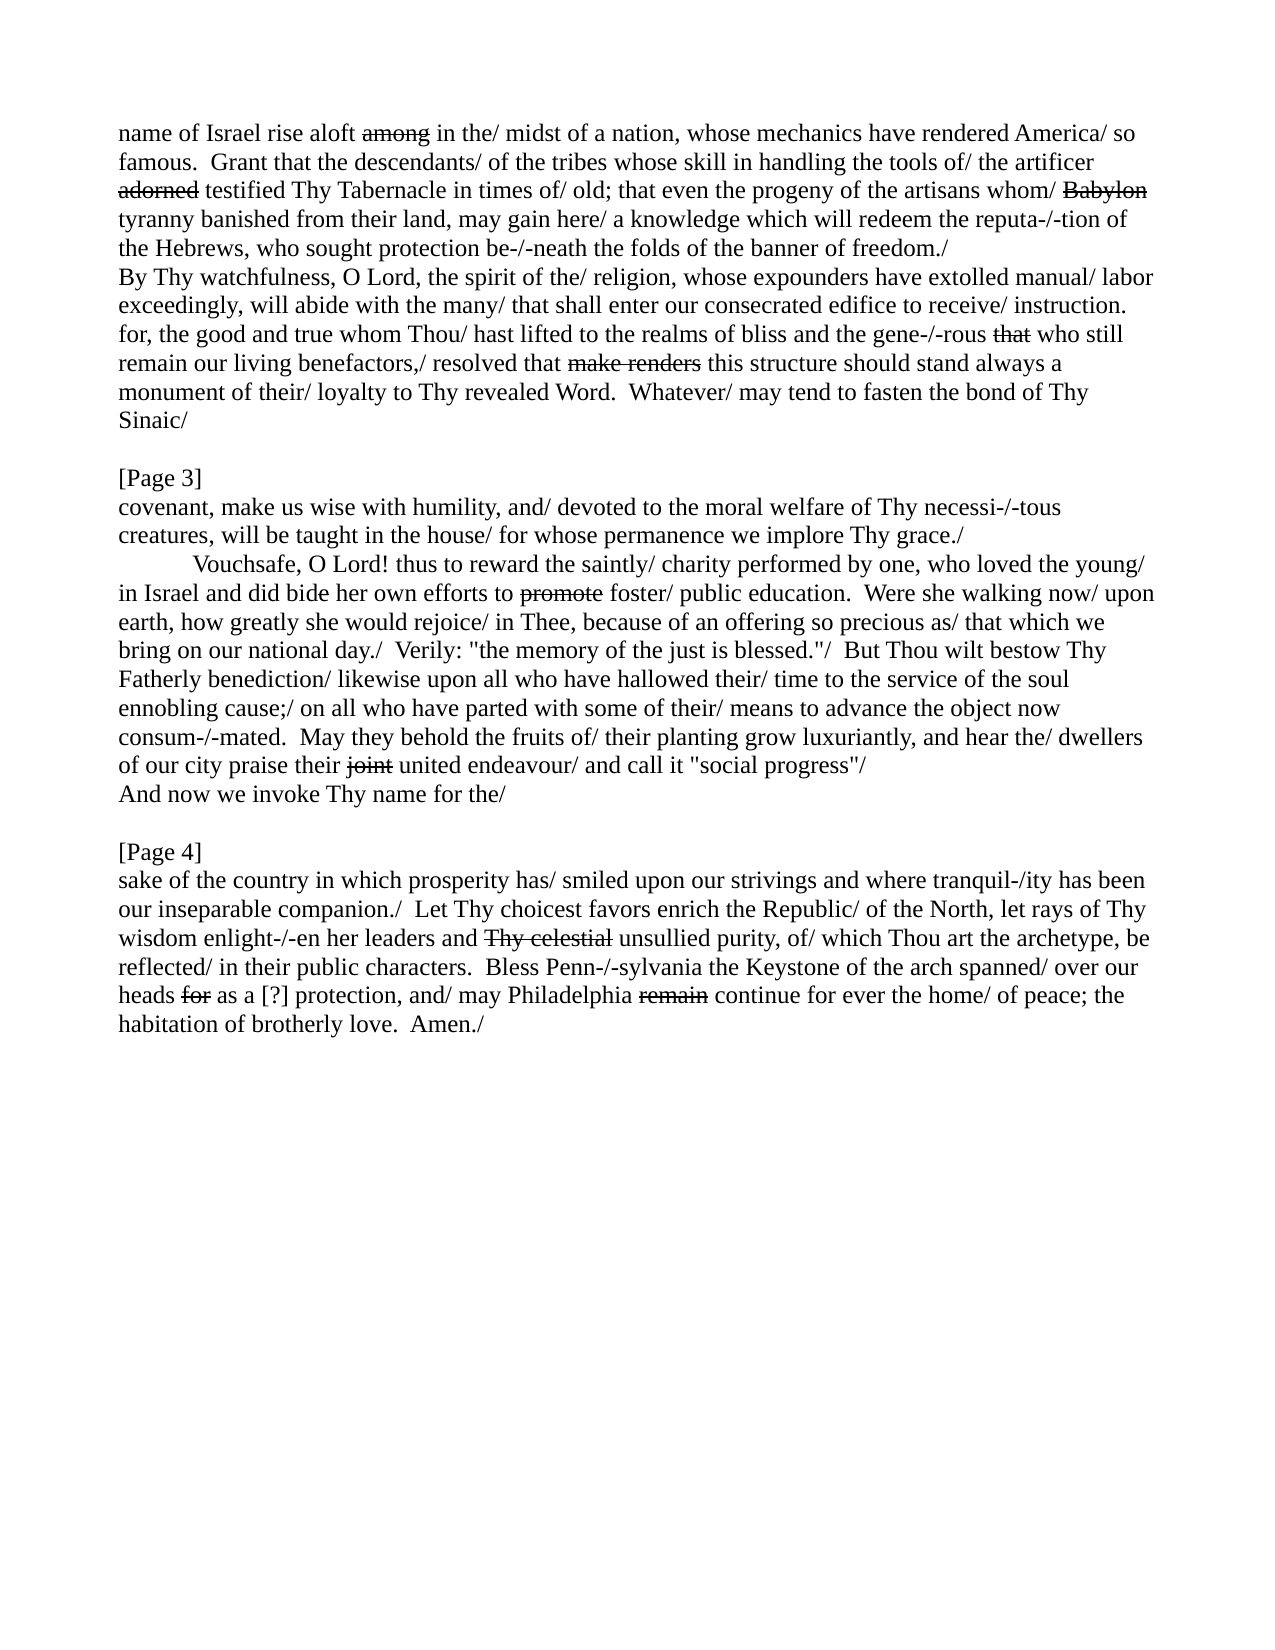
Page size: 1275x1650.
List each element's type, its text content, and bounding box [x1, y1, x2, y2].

text By Thy watchfulness, O Lord, the spirit of the/ religion, whose expounders have extolled manual/ labor exceedingly, will abide with the many/ that shall enter our consecrated edifice to receive/ instruction. for, the good and true whom Thou/ hast lifted to the realms of bliss and the gene-/-rous that who still remain our living benefactors,/ resolved that make renders this structure should stand always a monument of their/ loyalty to Thy revealed Word. Whatever/ may tend to fasten the bond of Thy Sinaic/ [118, 262, 1157, 434]
text [Page 3] [118, 463, 1157, 492]
text covenant, make us wise with humility, and/ devoted to the moral welfare of Thy necessi-/-tous creatures, will be taught in the house/ for whose permanence we implore Thy grace./ [118, 492, 1157, 549]
text name of Israel rise aloft among in the/ midst of a nation, whose mechanics have rendered America/ so famous. Grant that the descendants/ of the tribes whose skill in handling the tools of/ the artificer adorned testified Thy Tabernacle in times of/ old; that even the progeny of the artisans whom/ Babylon tyranny banished from their land, may gain here/ a knowledge which will redeem the reputa-/-tion of the Hebrews, who sought protection be-/-neath the folds of the banner of freedom./ [118, 118, 1157, 262]
text sake of the country in which prosperity has/ smiled upon our strivings and where tranquil-/ity has been our inseparable companion./ Let Thy choicest favors enrich the Republic/ of the North, let rays of Thy wisdom enlight-/-en her leaders and Thy celestial unsullied purity, of/ which Thou art the archetype, be reflected/ in their public characters. Bless Penn-/-sylvania the Keystone of the arch spanned/ over our heads for as a [?] protection, and/ may Philadelphia remain continue for ever the home/ of peace; the habitation of brotherly love. Amen./ [118, 866, 1157, 1038]
text Vouchsafe, O Lord! thus to reward the saintly/ charity performed by one, who loved the young/ in Israel and did bide her own efforts to promote foster/ public education. Were she walking now/ upon earth, how greatly she would rejoice/ in Thee, because of an offering so precious as/ that which we bring on our national day./ Verily: "the memory of the just is blessed."/ But Thou wilt bestow Thy Fatherly benediction/ likewise upon all who have hallowed their/ time to the service of the soul ennobling cause;/ on all who have parted with some of their/ means to advance the object now consum-/-mated. May they behold the fruits of/ their planting grow luxuriantly, and hear the/ dwellers of our city praise their joint united endeavour/ and call it "social progress"/ [118, 549, 1157, 779]
text [Page 4] [118, 837, 1157, 866]
text And now we invoke Thy name for the/ [118, 779, 1157, 808]
